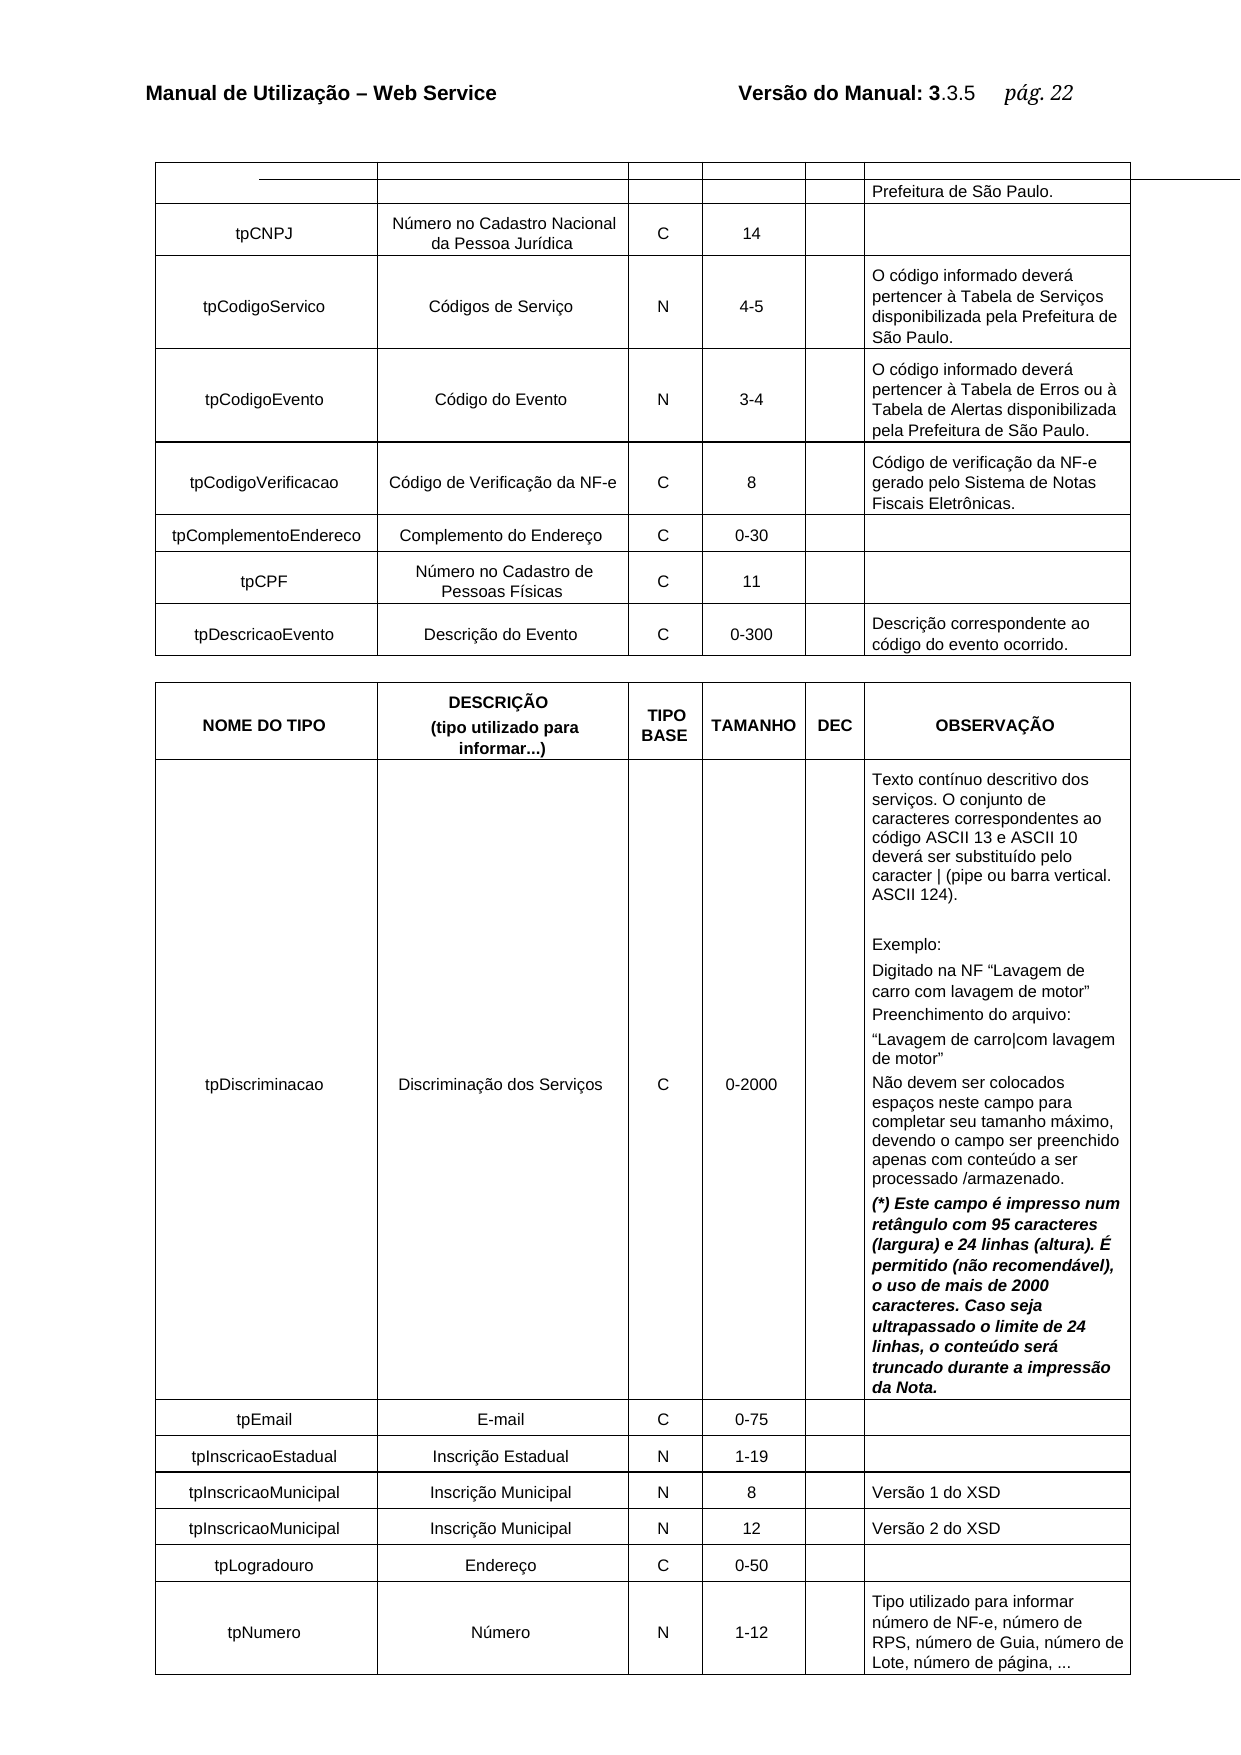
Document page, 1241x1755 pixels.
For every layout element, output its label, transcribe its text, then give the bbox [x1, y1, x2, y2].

table_cell O código informado deverá pertencer à Tabela de Serviços disponibilizada pela Prefeitura de São Paulo. [865, 256, 1130, 348]
table_cell N [629, 1473, 702, 1508]
table_cell O código informado deverá pertencer à Tabela de Erros ou à Tabela de Alertas disponibilizada pela Prefeitura de São Paulo. [865, 349, 1130, 441]
table_cell [806, 180, 864, 203]
table_cell [865, 1436, 1130, 1471]
table_header DEC [806, 683, 864, 759]
table_cell [806, 515, 864, 551]
table_cell [806, 163, 864, 179]
table_cell [865, 515, 1130, 551]
table_cell Inscrição Municipal [378, 1473, 628, 1508]
table_cell tpCodigoVerificacao [156, 443, 377, 514]
table_cell [865, 1400, 1130, 1435]
table_cell [806, 1509, 864, 1544]
table_cell Número [378, 1582, 628, 1674]
table_cell 0-50 [703, 1545, 805, 1581]
table_cell N [629, 1582, 702, 1674]
table_cell [806, 1400, 864, 1435]
table_cell tpLogradouro [156, 1545, 377, 1581]
table_cell Discriminação dos Serviços [378, 760, 628, 1399]
table_cell [378, 163, 628, 179]
table_cell tpCNPJ [156, 204, 377, 255]
table_cell tpCodigoServico [156, 256, 377, 348]
table_cell N [629, 256, 702, 348]
table_cell [806, 552, 864, 603]
table_cell C [629, 204, 702, 255]
table_cell C [629, 604, 702, 655]
table_cell [865, 204, 1130, 255]
table_cell N [629, 1436, 702, 1471]
table_cell C [629, 1545, 702, 1581]
table_cell [806, 204, 864, 255]
table_cell 14 [703, 204, 805, 255]
table_cell Código do Evento [378, 349, 628, 441]
table_cell 3-4 [703, 349, 805, 441]
table_cell E-mail [378, 1400, 628, 1435]
table_cell N [629, 1509, 702, 1544]
table_cell Descrição do Evento [378, 604, 628, 655]
table_cell Complemento do Endereço [378, 515, 628, 551]
table_cell Inscrição Estadual [378, 1436, 628, 1471]
table_cell [378, 180, 628, 203]
table_cell 4-5 [703, 256, 805, 348]
table_cell [629, 180, 702, 203]
table_cell Código de Verificação da NF-e [378, 443, 628, 514]
table_cell 0-30 [703, 515, 805, 551]
table_header DESCRIÇÃO (tipo utilizado para informar...) [378, 683, 628, 759]
table_cell [156, 163, 377, 203]
table_cell tpDescricaoEvento [156, 604, 377, 655]
table_cell [806, 1473, 864, 1508]
table_cell [629, 163, 702, 179]
table_cell 1-12 [703, 1582, 805, 1674]
table_cell 0-75 [703, 1400, 805, 1435]
table_cell Endereço [378, 1545, 628, 1581]
table_cell 8 [703, 1473, 805, 1508]
table_cell 1-19 [703, 1436, 805, 1471]
table_cell Versão 2 do XSD [865, 1509, 1130, 1544]
table_cell Texto contínuo descritivo dos serviços. O conjunto de caracteres correspondentes ao código ASCII 13 e ASCII 10 deverá ser substituído pelo caracter | (pipe ou barra vertical. ASCII 124). Exemplo: Digitado na NF “Lavagem de carro com lavagem de motor” Preenchimento do arquivo: “Lavagem de carro|com lavagem de motor” Não devem ser colocados espaços neste campo para completar seu tamanho máximo, devendo o campo ser preenchido apenas com conteúdo a ser processado /armazenado. (*) Este campo é impresso num retângulo com 95 caracteres (largura) e 24 linhas (altura). É permitido (não recomendável), o uso de mais de 2000 caracteres. Caso seja ultrapassado o limite de 24 linhas, o conteúdo será truncado durante a impressão da Nota. [865, 760, 1130, 1399]
table_cell C [629, 1400, 702, 1435]
table_header NOME DO TIPO [156, 683, 377, 759]
table_cell tpEmail [156, 1400, 377, 1435]
table_cell Versão 1 do XSD [865, 1473, 1130, 1508]
table_header OBSERVAÇÃO [865, 683, 1130, 759]
table_cell [806, 760, 864, 1399]
table_cell [865, 163, 1130, 179]
table_cell [806, 1582, 864, 1674]
table_cell tpCPF [156, 552, 377, 603]
table_cell [703, 163, 805, 179]
table_cell 8 [703, 443, 805, 514]
table_cell tpComplementoEndereco [156, 515, 377, 551]
table_header TIPO BASE [629, 683, 702, 759]
table_cell [806, 1436, 864, 1471]
table_cell Códigos de Serviço [378, 256, 628, 348]
table_cell 0-300 [703, 604, 805, 655]
table_cell [865, 1545, 1130, 1581]
table_cell Número no Cadastro de Pessoas Físicas [378, 552, 628, 603]
table_cell [806, 1545, 864, 1581]
table_cell C [629, 760, 702, 1399]
table_cell [806, 443, 864, 514]
table_cell C [629, 443, 702, 514]
table_cell tpNumero [156, 1582, 377, 1674]
table_cell Descrição correspondente ao código do evento ocorrido. [865, 604, 1130, 655]
table_cell 12 [703, 1509, 805, 1544]
table_cell N [629, 349, 702, 441]
table_cell tpDiscriminacao [156, 760, 377, 1399]
table_cell tpInscricaoMunicipal [156, 1509, 377, 1544]
table_cell Inscrição Municipal [378, 1509, 628, 1544]
table_cell tpInscricaoEstadual [156, 1436, 377, 1471]
table_cell tpCodigoEvento [156, 349, 377, 441]
table_header TAMANHO [703, 683, 805, 759]
table_cell Número no Cadastro Nacional da Pessoa Jurídica [378, 204, 628, 255]
table_cell tpInscricaoMunicipal [156, 1473, 377, 1508]
table_cell Prefeitura de São Paulo. [865, 180, 1130, 203]
table_cell 11 [703, 552, 805, 603]
table_cell [865, 552, 1130, 603]
table_cell C [629, 552, 702, 603]
table_cell [703, 180, 805, 203]
table_cell C [629, 515, 702, 551]
table_cell [806, 349, 864, 441]
table_cell Tipo utilizado para informar número de NF-e, número de RPS, número de Guia, número de Lote, número de página, ... [865, 1582, 1130, 1674]
table_cell Código de verificação da NF-e gerado pelo Sistema de Notas Fiscais Eletrônicas. [865, 443, 1130, 514]
table_cell [806, 604, 864, 655]
table_cell 0-2000 [703, 760, 805, 1399]
table_cell [806, 256, 864, 348]
